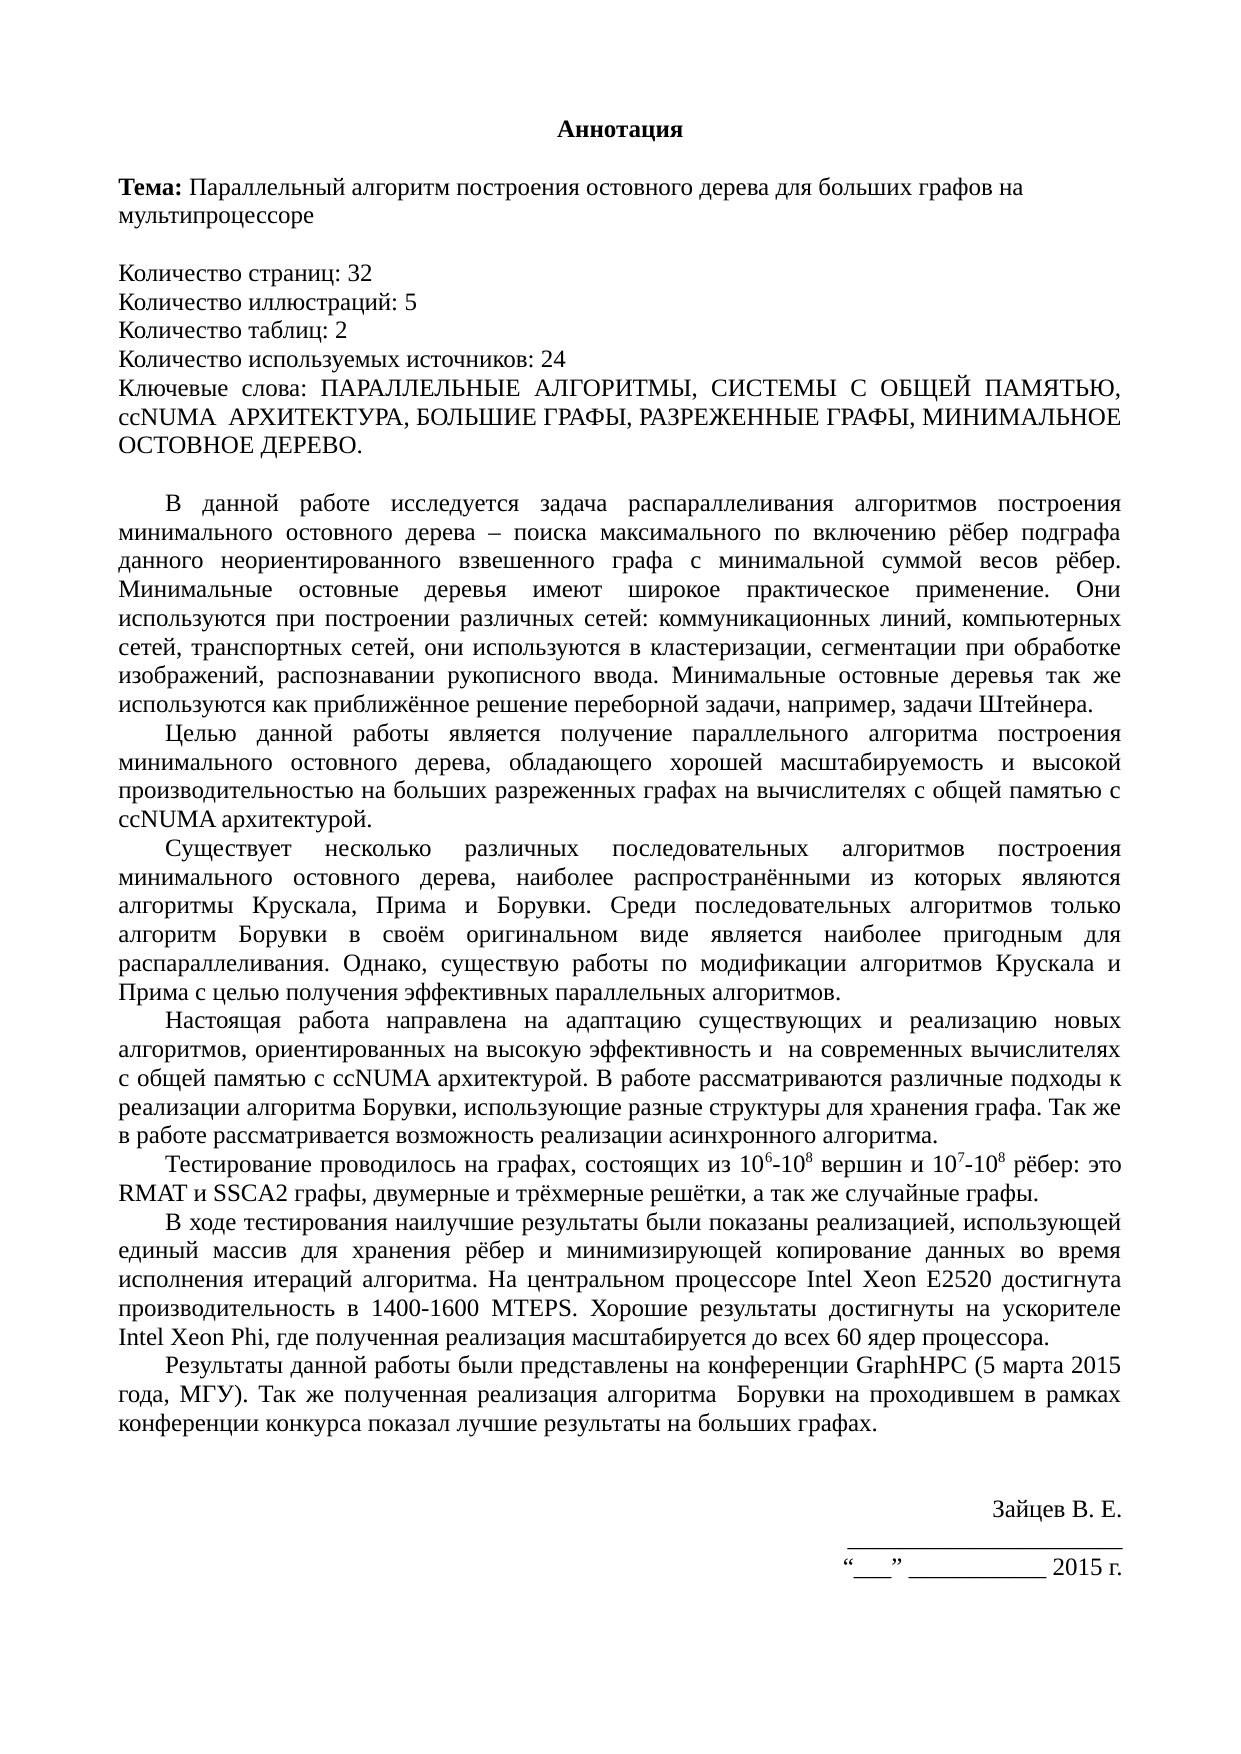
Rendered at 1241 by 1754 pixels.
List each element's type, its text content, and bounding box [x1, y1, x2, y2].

text Тема: Параллельный алгоритм построения остовного дерева для больших графов на мультипроцессоре [118, 172, 1122, 229]
text Настоящая работа направлена на адаптацию существующих и реализацию новых алгоритмов, ориентированных на высокую эффективность и на современных вычислителях с общей памятью с ccNUMA архитектурой. В работе рассматриваются различные подходы к реализации алгоритма Борувки, использующие разные структуры для хранения графа. Так же в работе рассматривается возможность реализации асинхронного алгоритма. [118, 1005, 1122, 1149]
text Количество используемых источников: 24 [118, 344, 1122, 373]
text В ходе тестирования наилучшие результаты были показаны реализацией, использующей единый массив для хранения рёбер и минимизирующей копирование данных во время исполнения итераций алгоритма. На центральном процессоре Intel Xeon E2520 достигнута производительность в 1400-1600 MTEPS. Хорошие результаты достигнуты на ускорителе Intel Xeon Phi, где полученная реализация масштабируется до всех 60 ядер процессора. [118, 1207, 1122, 1350]
text В данной работе исследуется задача распараллеливания алгоритмов построения минимального остовного дерева – поиска максимального по включению рёбер подграфа данного неориентированного взвешенного графа с минимальной суммой весов рёбер. Минимальные остовные деревья имеют широкое практическое применение. Они используются при построении различных сетей: коммуникационных линий, компьютерных сетей, транспортных сетей, они используются в кластеризации, сегментации при обработке изображений, распознавании рукописного ввода. Минимальные остовные деревья так же используются как приближённое решение переборной задачи, например, задачи Штейнера. [118, 488, 1122, 718]
text Зайцев В. Е. [118, 1494, 1122, 1523]
text Результаты данной работы были представлены на конференции GraphHPC (5 марта 2015 года, МГУ). Так же полученная реализация алгоритма Борувки на проходившем в рамках конференции конкурса показал лучшие результаты на больших графах. [118, 1350, 1122, 1437]
text Количество иллюстраций: 5 [118, 287, 1122, 315]
text Ключевые слова: ПАРАЛЛЕЛЬНЫЕ АЛГОРИТМЫ, СИСТЕМЫ С ОБЩЕЙ ПАМЯТЬЮ, ccNUMA АРХИТЕКТУРА, БОЛЬШИЕ ГРАФЫ, РАЗРЕЖЕННЫЕ ГРАФЫ, МИНИМАЛЬНОЕ ОСТОВНОЕ ДЕРЕВО. [118, 373, 1122, 459]
text Количество таблиц: 2 [118, 315, 1122, 344]
text Тестирование проводилось на графах, состоящих из 106-108 вершин и 107-108 рёбер: это RMAT и SSCA2 графы, двумерные и трёхмерные решётки, а так же случайные графы. [118, 1149, 1122, 1207]
text Количество страниц: 32 [118, 258, 1122, 287]
text Целью данной работы является получение параллельного алгоритма построения минимального остовного дерева, обладающего хорошей масштабируемость и высокой производительностью на больших разреженных графах на вычислителях с общей памятью с ccNUMA архитектурой. [118, 718, 1122, 833]
text ______________________ [118, 1523, 1122, 1552]
text Существует несколько различных последовательных алгоритмов построения минимального остовного дерева, наиболее распространёнными из которых являются алгоритмы Крускала, Прима и Борувки. Среди последовательных алгоритмов только алгоритм Борувки в своём оригинальном виде является наиболее пригодным для распараллеливания. Однако, существую работы по модификации алгоритмов Крускала и Прима с целью получения эффективных параллельных алгоритмов. [118, 833, 1122, 1005]
text Аннотация [118, 114, 1122, 143]
text “___” ___________ 2015 г. [118, 1552, 1122, 1580]
